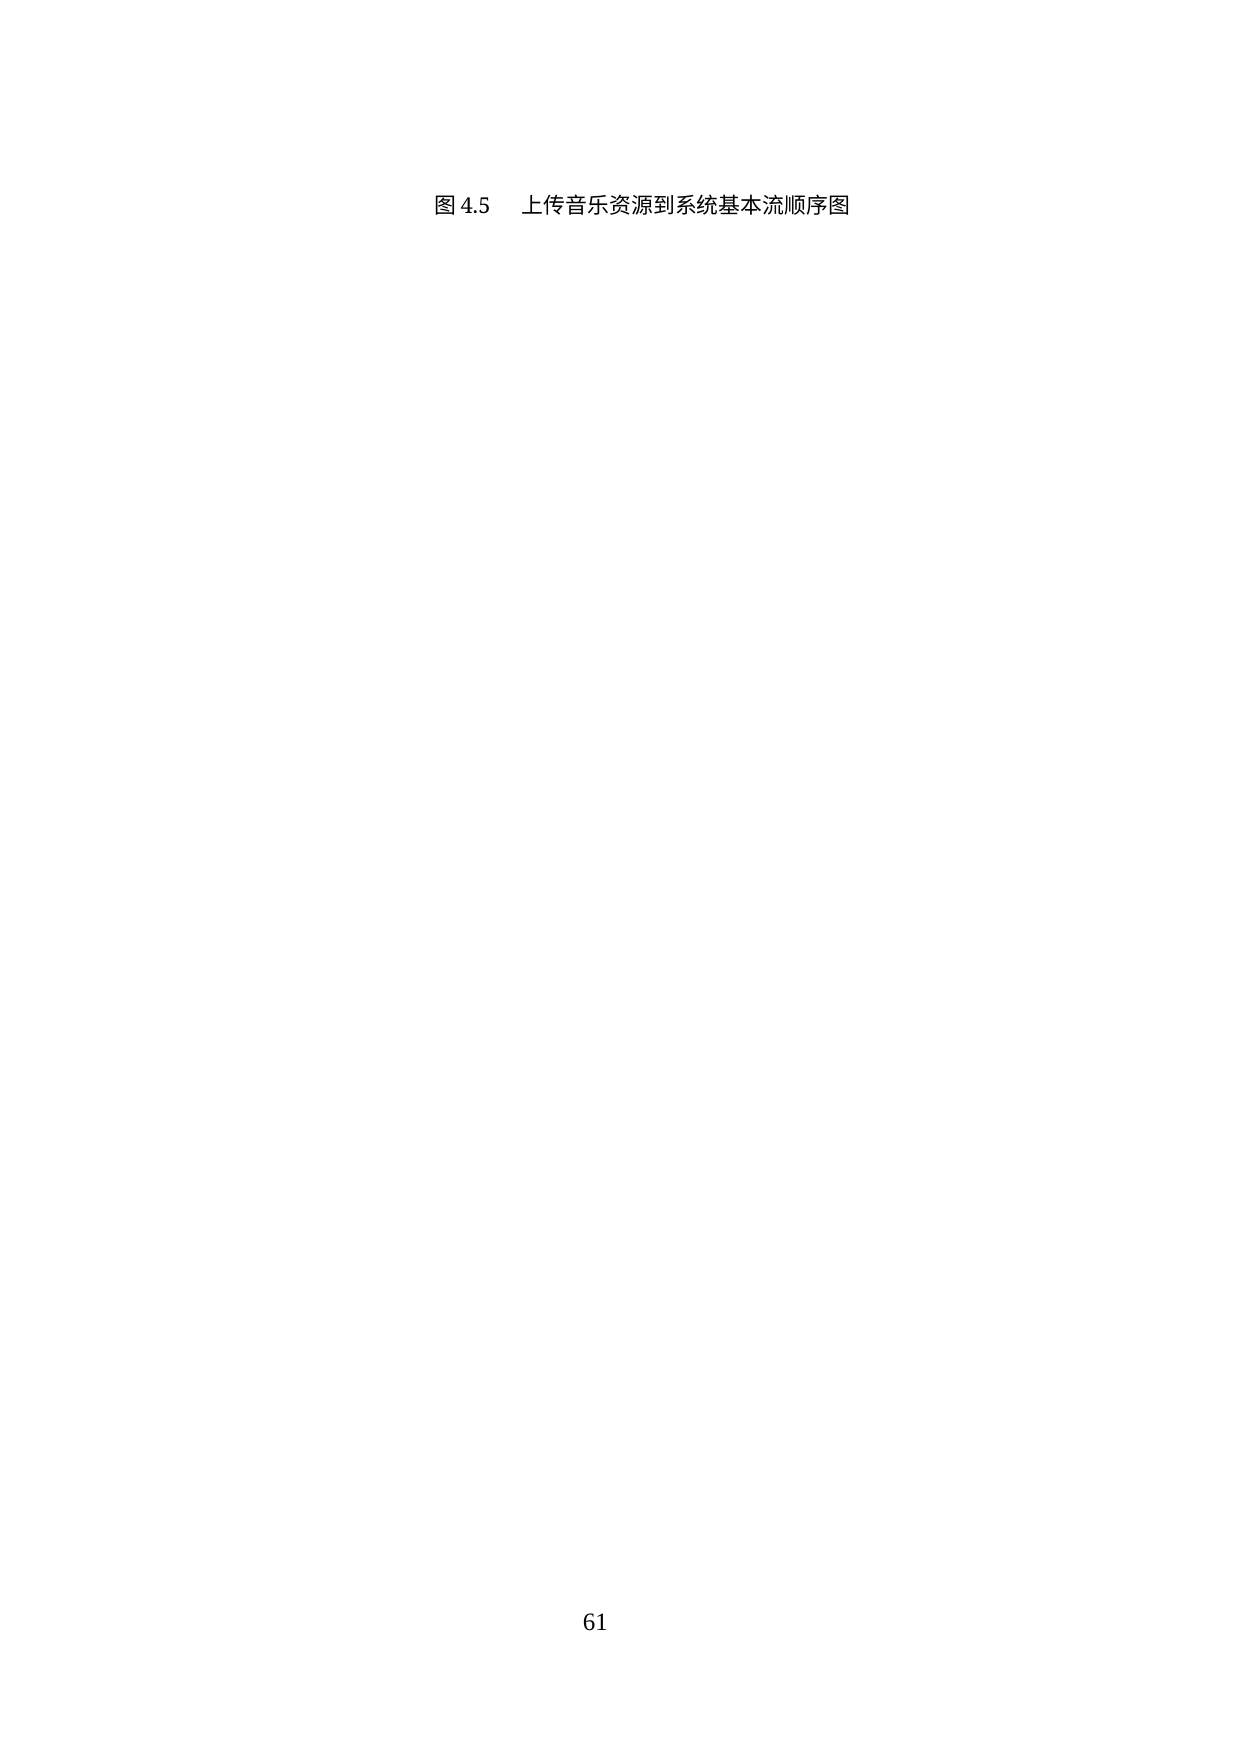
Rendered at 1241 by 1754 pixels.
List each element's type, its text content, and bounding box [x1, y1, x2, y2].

text 图4.5 上传音乐资源到系统基本流顺序图 [118, 188, 1122, 219]
